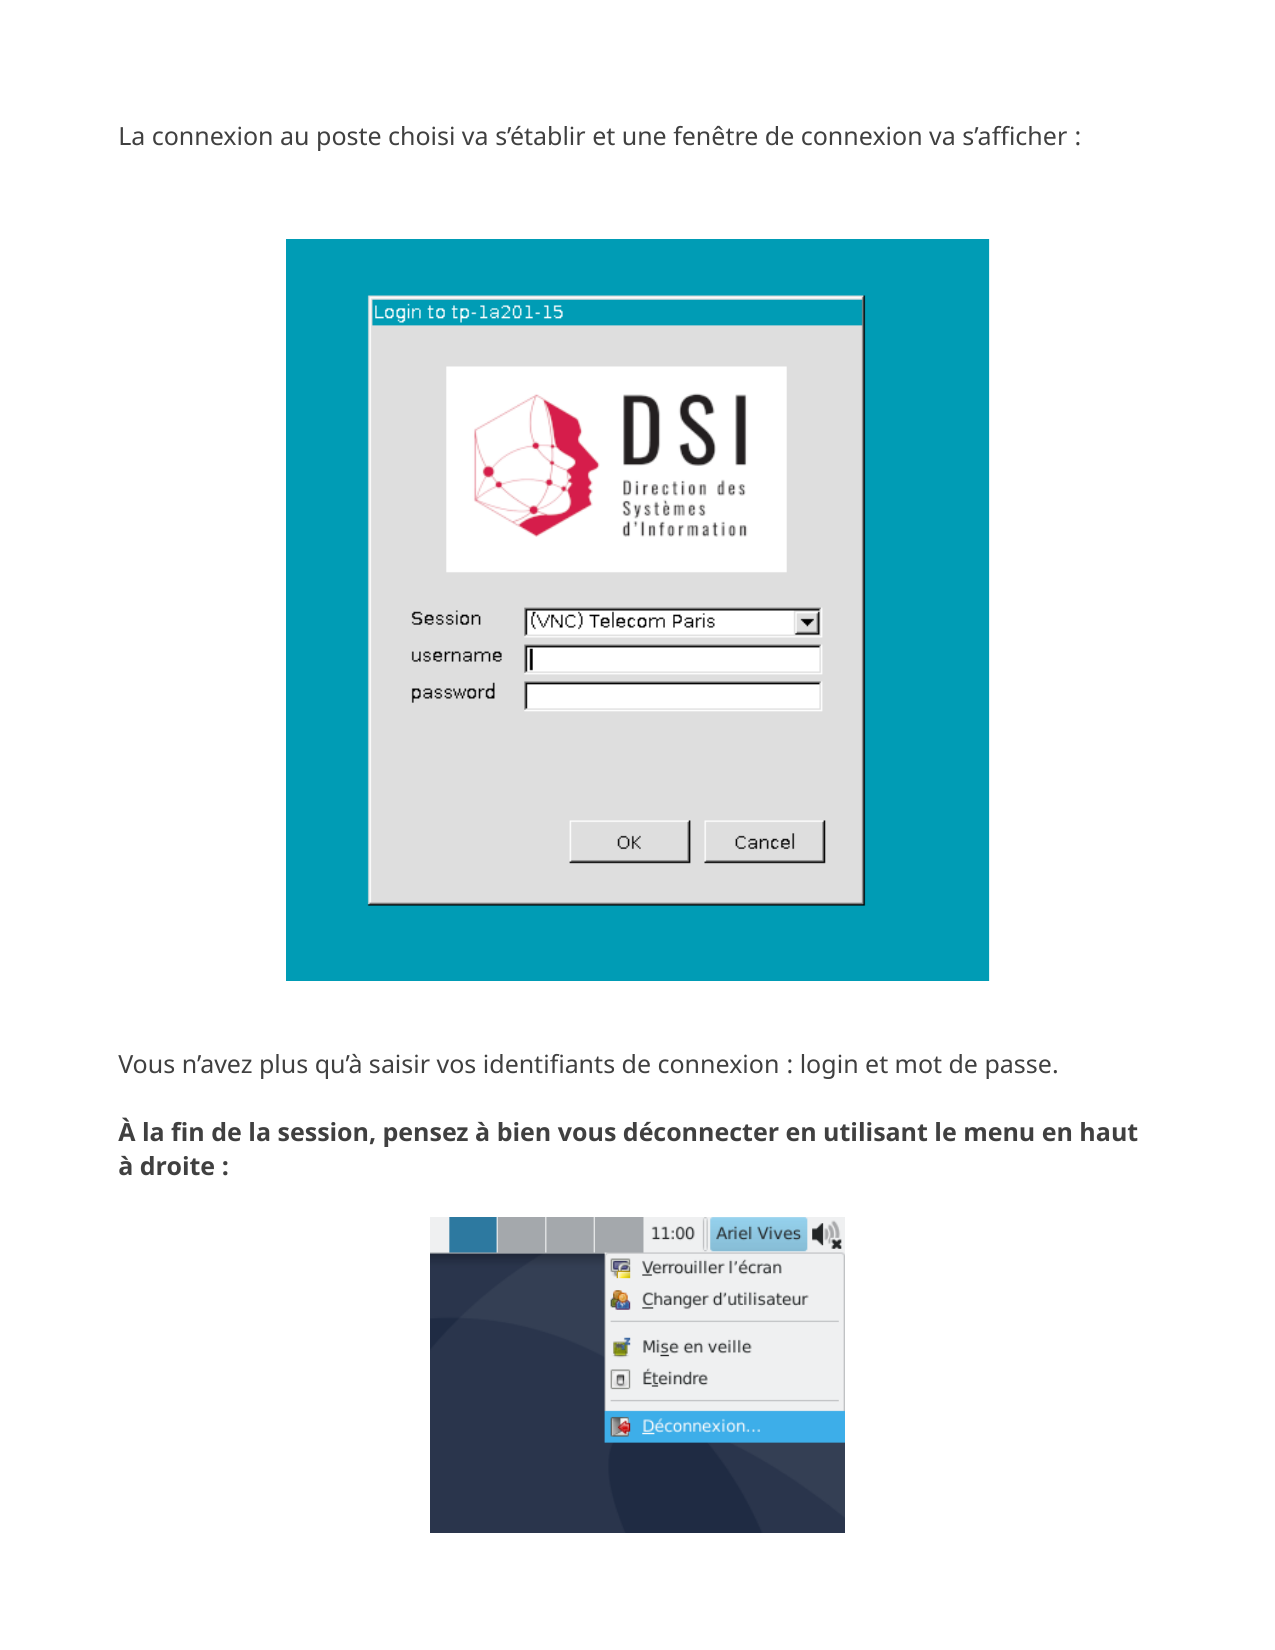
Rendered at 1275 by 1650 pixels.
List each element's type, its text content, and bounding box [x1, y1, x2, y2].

text À la fin de la session, pensez à bien vous déconnecter en utilisant le menu en haut à droite : [118, 1115, 1157, 1183]
text La connexion au poste choisi va s’établir et une fenêtre de connexion va s’afficher : [118, 118, 1157, 152]
text Vous n’avez plus qu’à saisir vos identifiants de connexion : login et mot de passe. [118, 1047, 1157, 1081]
picture [286, 239, 990, 981]
picture [430, 1217, 845, 1533]
